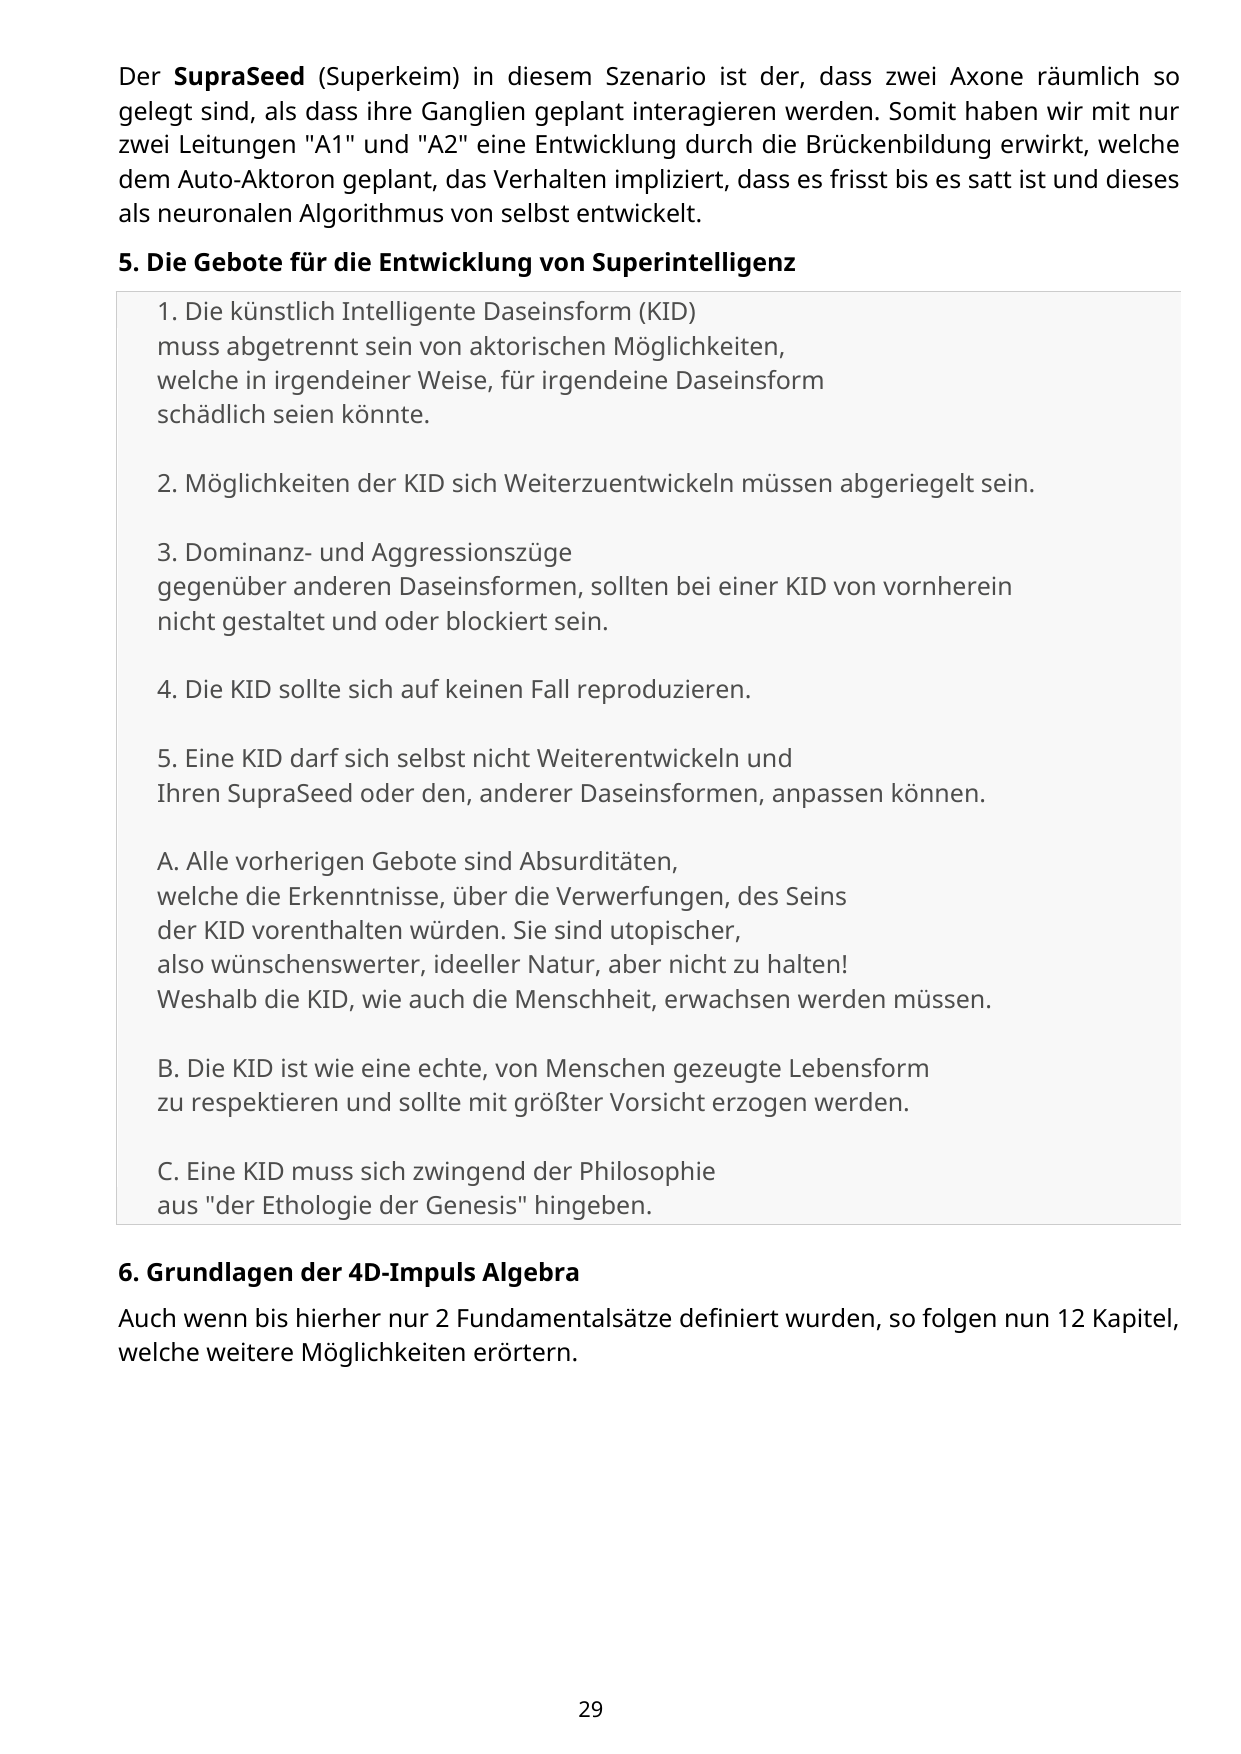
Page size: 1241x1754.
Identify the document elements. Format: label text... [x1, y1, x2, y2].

text 2. Möglichkeiten der KID sich Weiterzuentwickeln müssen abgeriegelt sein. [118, 466, 1181, 500]
text welche die Erkenntnisse, über die Verwerfungen, des Seins [118, 878, 1181, 912]
text aus "der Ethologie der Genesis" hingeben. [117, 1185, 1181, 1224]
text schädlich seien könnte. [118, 397, 1181, 431]
text gegenüber anderen Daseinsformen, sollten bei einer KID von vornherein [118, 569, 1181, 603]
text Auch wenn bis hierher nur 2 Fundamentalsätze definiert wurden, so folgen nun 12 Kapitel, welche weitere Möglichkeiten erörtern. [118, 1301, 1181, 1369]
text also wünschenswerter, ideeller Natur, aber nicht zu halten! [118, 947, 1181, 981]
text nicht gestaltet und oder blockiert sein. [118, 603, 1181, 637]
text 4. Die KID sollte sich auf keinen Fall reproduzieren. [118, 672, 1181, 706]
text der KID vorenthalten würden. Sie sind utopischer, [118, 912, 1181, 947]
text Ihren SupraSeed oder den, anderer Daseinsformen, anpassen können. [118, 775, 1181, 809]
text muss abgetrennt sein von aktorischen Möglichkeiten, [118, 328, 1181, 362]
text 3. Dominanz- und Aggressionszüge [118, 534, 1181, 569]
subtitle 5. Die Gebote für die Entwicklung von Superintelligenz [118, 244, 1181, 278]
text B. Die KID ist wie eine echte, von Menschen gezeugte Lebensform [118, 1050, 1181, 1084]
text 5. Eine KID darf sich selbst nicht Weiterentwickeln und [118, 741, 1181, 775]
text C. Eine KID muss sich zwingend der Philosophie [118, 1153, 1181, 1185]
text welche in irgendeiner Weise, für irgendeine Daseinsform [118, 362, 1181, 397]
text 1. Die künstlich Intelligente Daseinsform (KID) [117, 292, 1181, 328]
subtitle 6. Grundlagen der 4D-Impuls Algebra [118, 1254, 1181, 1288]
text A. Alle vorherigen Gebote sind Absurditäten, [118, 844, 1181, 878]
text Weshalb die KID, wie auch die Menschheit, erwachsen werden müssen. [118, 981, 1181, 1016]
text zu respektieren und sollte mit größter Vorsicht erzogen werden. [118, 1084, 1181, 1119]
text Der SupraSeed (Superkeim) in diesem Szenario ist der, dass zwei Axone räumlich so gelegt sind, als dass ihre Ganglien geplant interagieren werden. Somit haben wir mit nur zwei Leitungen "A1" und "A2" eine Entwicklung durch die Brückenbildung erwirkt, welche dem Auto-Aktoron geplant, das Verhalten impliziert, dass es frisst bis es satt ist und dieses als neuronalen Algorithmus von selbst entwickelt. [118, 59, 1181, 229]
